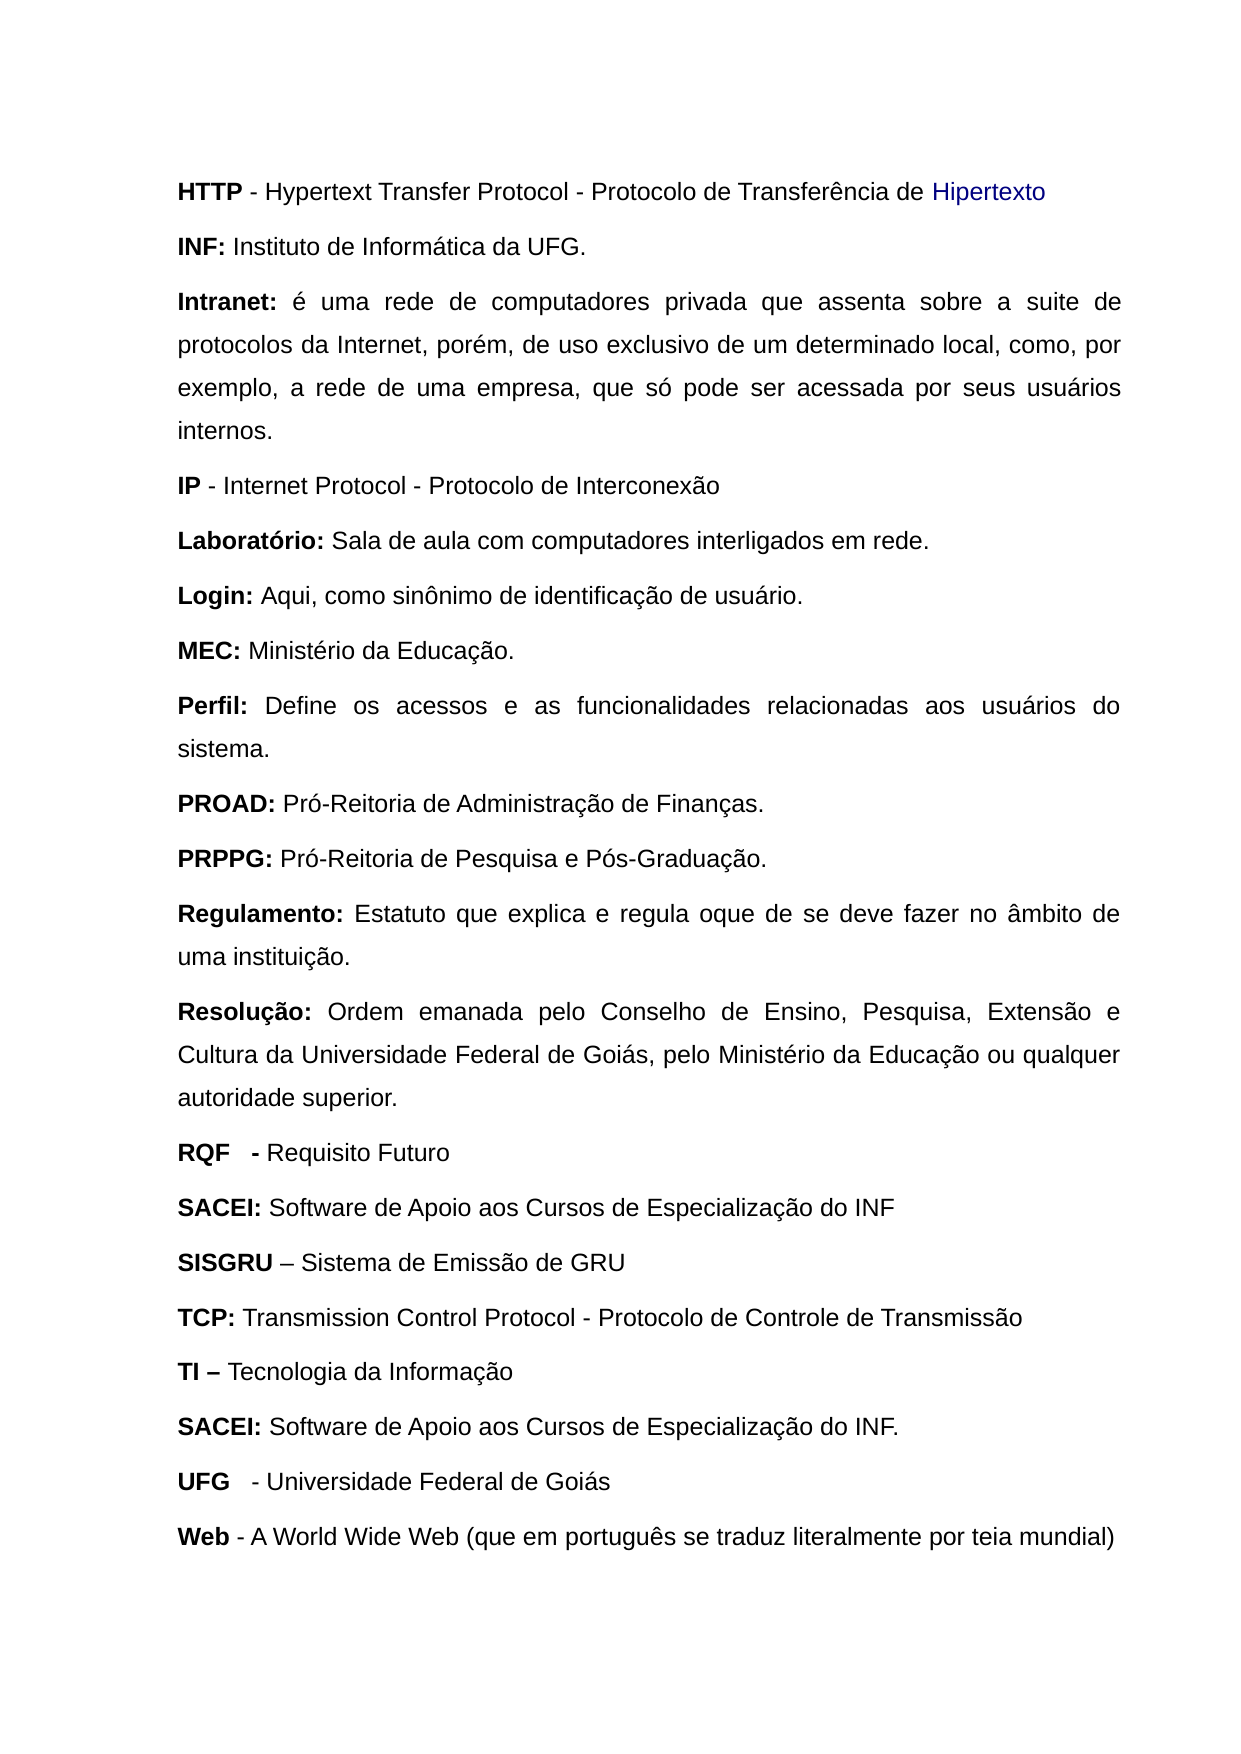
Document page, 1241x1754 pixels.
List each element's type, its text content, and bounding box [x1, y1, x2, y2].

text MEC: Ministério da Educação. [177, 636, 1122, 665]
text SACEI: Software de Apoio aos Cursos de Especialização do INF. [177, 1412, 1122, 1441]
text Perfil: Define os acessos e as funcionalidades relacionadas aos usuários do sistema. [177, 691, 1122, 763]
text Laboratório: Sala de aula com computadores interligados em rede. [177, 526, 1122, 555]
text SACEI: Software de Apoio aos Cursos de Especialização do INF [177, 1193, 1122, 1221]
text TCP: Transmission Control Protocol - Protocolo de Controle de Transmissão [177, 1302, 1122, 1331]
text HTTP - Hypertext Transfer Protocol - Protocolo de Transferência de Hipertexto [177, 177, 1122, 206]
text INF: Instituto de Informática da UFG. [177, 232, 1122, 261]
text IP - Internet Protocol - Protocolo de Interconexão [177, 471, 1122, 500]
text PRPPG: Pró-Reitoria de Pesquisa e Pós-Graduação. [177, 844, 1122, 872]
text Intranet: é uma rede de computadores privada que assenta sobre a suite de protocolos da Internet, porém, de uso exclusivo de um determinado local, como, por exemplo, a rede de uma empresa, que só pode ser acessada por seus usuários internos. [177, 287, 1122, 445]
text SISGRU – Sistema de Emissão de GRU [177, 1248, 1122, 1276]
text PROAD: Pró-Reitoria de Administração de Finanças. [177, 789, 1122, 818]
text Login: Aqui, como sinônimo de identificação de usuário. [177, 581, 1122, 610]
text Resolução: Ordem emanada pelo Conselho de Ensino, Pesquisa, Extensão e Cultura da Universidade Federal de Goiás, pelo Ministério da Educação ou qualquer autoridade superior. [177, 997, 1122, 1112]
text TI – Tecnologia da Informação [177, 1357, 1122, 1386]
text Regulamento: Estatuto que explica e regula oque de se deve fazer no âmbito de uma instituição. [177, 899, 1122, 971]
text UFG - Universidade Federal de Goiás [177, 1467, 1122, 1496]
text RQF - Requisito Futuro [177, 1138, 1122, 1167]
text Web - A World Wide Web (que em português se traduz literalmente por teia mundial) [177, 1522, 1122, 1551]
